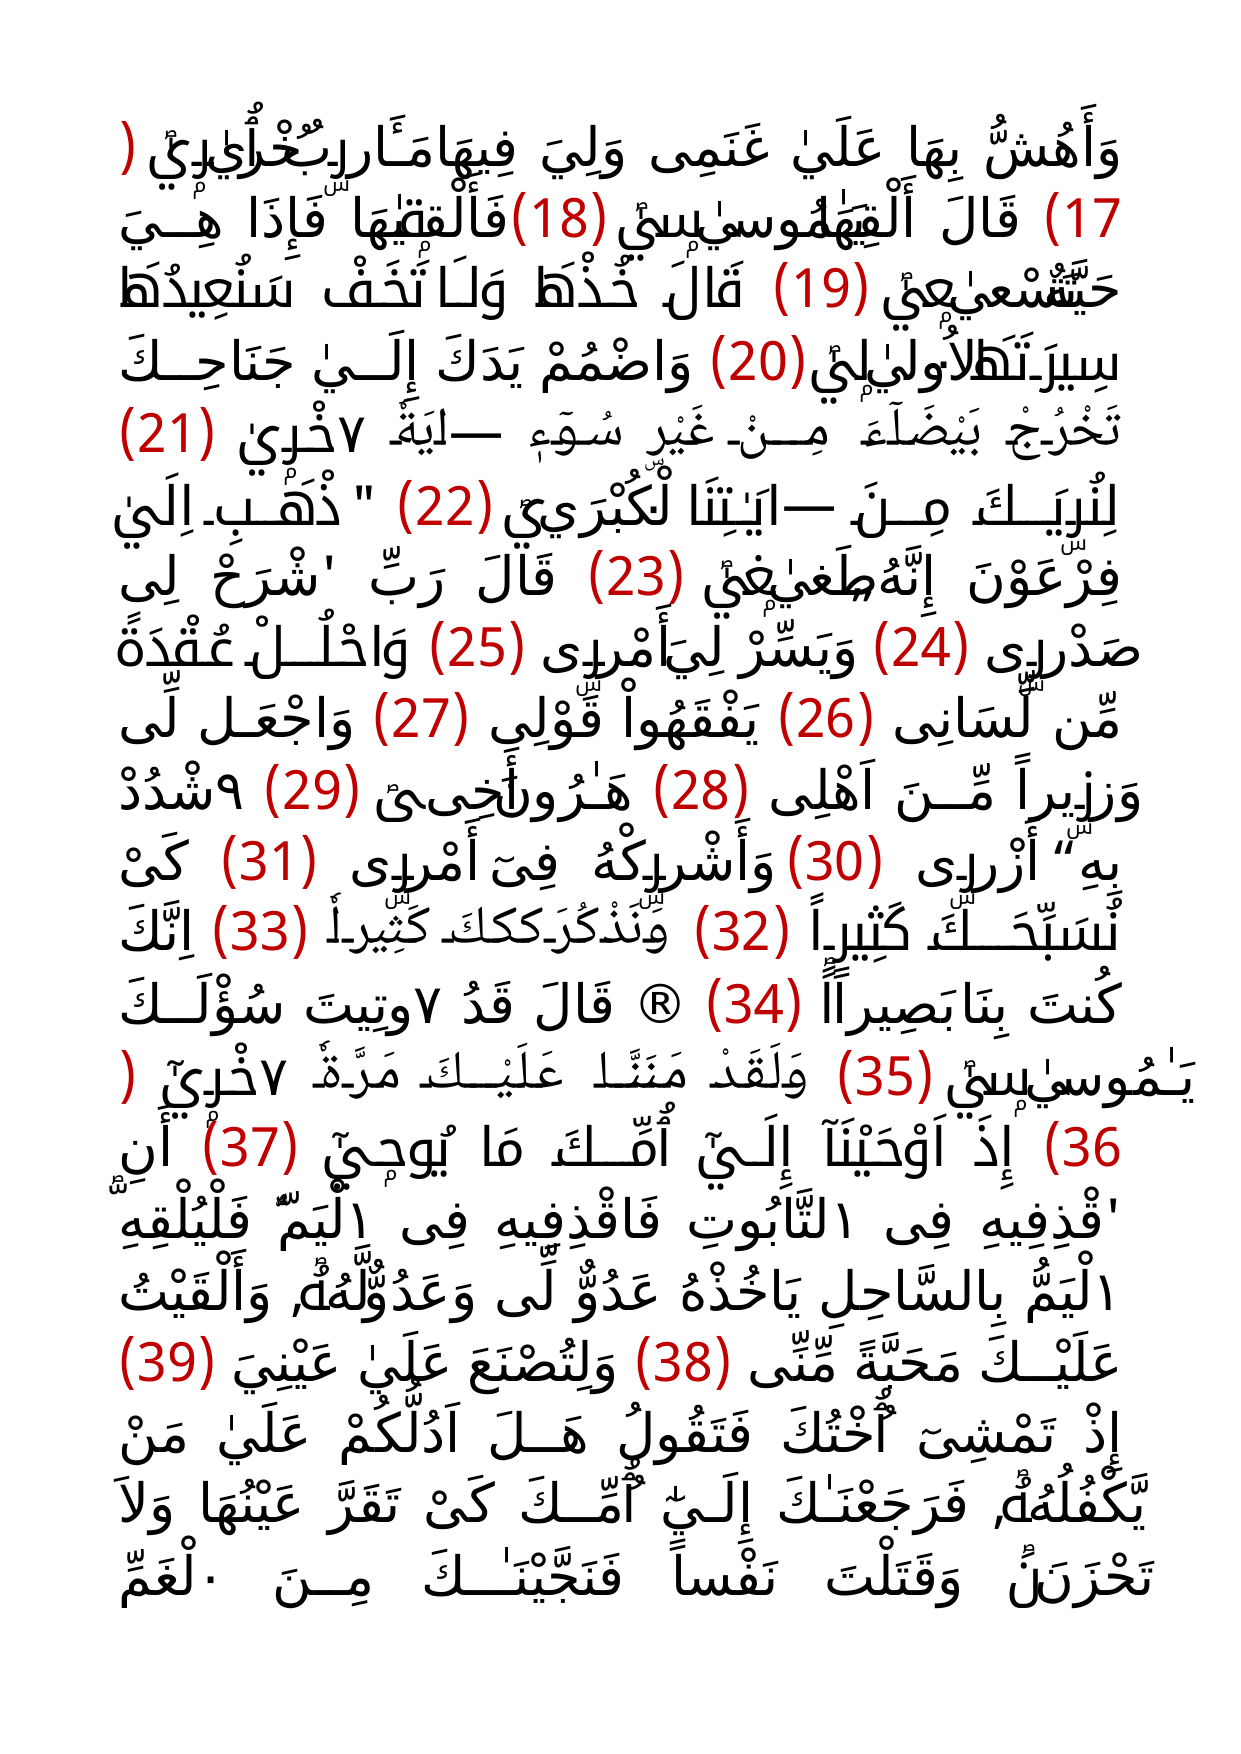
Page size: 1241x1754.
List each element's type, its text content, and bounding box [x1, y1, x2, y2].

text ¤ بِسْمِ ۱للَّهِ ۱لرَّحْمَـٰنِ ۱لرَّحِيمِ طَهۭؐ مَآ أَنزَلْنَا عَلَيْكَ ۰لْقُرْءَانَ لِتَشْقۭيٰٓ (1) إِلاَّ تَذْكِرَةً لِّمَــنْ يَّخْشۭيٰؐ (2) تَنزۣيلًا مِّمَّــنْ خَلَقَ ۰لاَرْضَ وَالسَّمَـٰوَ؛تِ ۱لْعُلَيؐ (3) ۰لرَّحْمَـٰــنُ عَلَــي ۰لْعَرْشِ 'سْتَوۭيٰؐ (4) لَهُ„ مَا فِى ۱لسَّمَـٰوَ؛تِ وَمَا فِى ۱لاَرْضِ وَمَا بَيْنَهُمَا وَمَا تَحْــتَ ۰لثَّرۭيٰؐ (5) وَإِن تَجْهَرْ بِالْقَوْلِ فَإِنَّهُ„ يَعْلَمُ ۴لسِّرَّ وَأَخْفَيؐ (6) ۰للَّهُ لآَ إِچَهَ إِلاَّ هُوَؐ لَهُ ۴لاَسْمَآءُ ۴لْحُسْنۭيٰؐ (7) وَهَلَ اَتۭيٰــكَ حَدِيــثُ مُوسۭــيٰٓ (8) إِذْ رۭءۭا نَاراً فَقَالَ لَأِهْلِهِ ۹مْكُثُوٓاْ إِنِّيَ ءَانَسْــتُ نَاراً لَّعَلِّــيَ ءَاتِيكُم مِّنْهَا بِقَبَسٖ اَوَ اَجِدُ عَلَي ۰لنّۭارۣ هُديًؐ (9) فَلَمَّآ أَتۭيٰهَا نُودِيَ يَـٰمُوسۭيٰٓ (10) إِنِّــيَ أَنَا رَبُّكَ فَاخْلَعْ نَعْلَيْــكَ إِنَّــكَ بِالْوَادِ ۱لْمُقَدَّسسسِ طُوۭيٰؐ (11) وَأَنَا "خْتَرْتُــكَ فَاسْتَمِعْ لِمَا يُوحۭيٰٓ (12) إِنَّنِــيَ أَنَا ۰للَّهُ لآَ إِچَهَ إِلٓاَّ أَنَا فَاعْبُدْنِى وَأَقِمِ ۱لصَّلَوٰةَ لِذِكْرۣيَؐ (13) إِنننَّ ۰لسَّاعَةَ ءَاتِيَة٘ اَكَادُ ٱُخْفِيهَا ڤِتُجْزۭيٰ كُلُّ نَفْسٙ بِمَا تَسْعۭيٰؐ (14) فَلاَ يَصُدَّنَّكَ عَنْهَا مَن لاَّ يُومِـنُ بِهَا وَاتَّبَعَ هَوۭيٰهُ فَتَرْدۭيٰؐ (15) وَمَا تِلْــكَ بِيَمِينِــكَ يَـٰمُوسۭيٰؐ (16) قَالَ هِــيَ عَصَايَ أَتَوَكَّؤُاْ عَلَيْهَا وَأَهُشُّ بِهَا عَلَيٰ غَنَمِى وَلِيَ فِيهَا مَـَٔارۣبُ ٱُخْرۭيٰؐ (17) قَالَ أَلْقِهَا يَـٰمُوسۭيٰؐ (18) فَأَلْقۭيٰهَا فَإِذَا هِــيَ حَيَّةٌ تَسْعۭيٰؐ (19) قَالَ خُذْهَا وَلاَ تَخَفْ سَنُعِيدُهَا سِيرَتَهَا ۰لاُولۭيٰؐ (20) وَاضْمُمْ يَدَكَ إِلَــيٰ جَنَاحِــكَ تَخْرُجْ بَيْضَآءَ مِــنْ غَيْرۣ سُوٓءٖ —ايَةٗ ۷خْرۭيٰ (21) لِنُرۣيَــكَ مِــنَ —ايَـٰتِنَا ۰لْكُبْرَيؐ (22) "ذْهَــبِ اِلَيٰ فِرْعَوْنَ إِنَّهُ„ طَغۭيٰؐ (23) قَالَ رَبِّ 'شْرَحْ لِى صَدْرۣى (24) وَيَسِّرْ لِيَ أَمْرۣى (25) وَاحْلُــلْ عُقْدَةً مِّن لِّسَانِى (26) يَفْقَهُواْ قَوْلِى (27) وَاجْعَـل لِّى وَزۣيراً مِّــنَ اَهْلِى (28) هَـٰرُونَ أَخِىؐ (29) ۹شْدُدْ بِهِ“ أَزْرۣى (30) وَأَشْرۣكْهُ فِىٓ أَمْرۣى (31) كَىْ نُسَبِّحَــكَ كَثِيراً (32) وَنَذْكُرَكككَ كَثِيراٗ (33) اِنَّكَ كُنتَ بِنَا بَصِيراًؐ (34) ® قَالَ قَدُ ۷وتِيتَ سُؤْلَــكَ يَـٰمُوسۭيٰؐ (35) وَلَقَدْ مَنَنَّـا عَلَيْــكَ مَرَّةٗ ۷خْرۭيٰٓ (36) إِذَ اَوْحَيْنَآ إِلَـيٰٓ ٱُمِّــكَ مَا يُوحۭيٰٓ (37) أَنِ 'قْذِفِيهِ فِى ۱لتَّابُوتِ فَاقْذِفِيهِ فِى ۱لْيَمﱢّؐ فَلْيُلْقِهِ ۱لْيَمُّ بِالسَّاحِلِ يَاخُذْهُ عَدُوٌّ لِّى وَعَدُوٌّ لَّهُؐ, وَأَلْقَيْتُ عَلَيْــكَ مَحَبَّةً مِّنِّى (38) وَلِتُصْنَعَ عَلَيٰ عَيْنِيَ (39) إِذْ تَمْشِىٓ ٱُخْتُكَ فَتَقُولُ هَــلَ اَدُلُّكُمْ عَلَيٰ مَنْ يَّكْفُلُهُؐ, فَرَجَعْنَـٰكَ إِلَـيٰٓ ٱُمِّــكَ كَىْ تَقَرَّ عَيْنُهَا وَلاَ تَحْزَنَؐ وَقَتَلْتَ نَفْساً فَنَجَّيْنَـٰــكَ مِــنَ ۰لْغَمِّ وَفَتَنَّـٰــكَ فُتُوناًؐ فَلَبِثْتَ سِنِينَ فِىٓ أَهْــلۣ مَدْيَنَ ثُمَّ جِيؔتَ عَلَــيٰ قَدَرٍ يَـٰمُوسۭيٰؐ (40) وَاصْطَنَعْتُــكَ لِنَفْسِيَؐ "ذْهَبَ اَنتَ وَأَخُوكَ بِـَٔايَـٰتِى وَلاَ تَنِيَا فِى ذِكْرۣيَؐ (41) "ذْهَبَآ إِلَيٰ فِرْعَوْنَ إِنَّهُ„ طَغۭيٰ (42) فَقُولاَ لَهُ„ قَوْلًا لَّيِّناً لَّعَلَّهُ„ يَتَذَكَّرُ أَوْ يَخْشۭيٰؐ (43) قَالاَ رَبَّنَآ إِنَّنَا نَخَافُ أَنْ يَّفْرُطَ عَلَيْنَآ أَوَ اَنْ يَّطْغۭيٰؐ (44) قَالَ لاَ تَخَافَآ إِنَّنِى مَعَكُمَآ أَسْمَعُ وَأَرۭيٰؐ (45) فَاتِيَـٰهُ فَقُولآَ إِنَّا رَسُولاَ رَبِّكَ فَأَرْسِــلْ مَعَنَا بَنِىٓ إِسْرَآءِيلَ وَلاَ تُعَذِّبْهُمْ قَدْ جِيؔنَـٰــكَ بِـَٔايَةٍ مِّن رَّبِّــكَؐ وَالسَّچَمُ عَلَيٰ مَنِ 'تَّبَعَ ۰لْهُدۭيٰٓؐ (46) إِنَّا قَدُ ۷وحِيَ إِلَيْنَآ أَنَّ ۰لْعَذَابَ عَلَيٰ مَن كَذَّبَ وَتَوَلّۭيٰؐ (47) قَالَ فَمَن رَّبُّكُمَا يَـٰمُوسۭيٰؐ (48) قَالَ رَبُّنَا ۰ﻟـذِىٓ أَعْطۭــيٰ كُــلَّ شَيْءٖ خَلْقَهُ„ ثُمَّ هَدۭيٰؐ (49) قَالَ فَمَا بَالُ ۴لْقُرُونِ ۱لاُولۭيٰؐ (50) قَالَ عِلْمُهَا عِندَ رَبِّى فِى كِتَـٰبٍؐ لاَّ يَضِلُّ رَبِّى وَلاَ يَنسَيؐ (51) ۰ﻟ﮲ جَعَــلَ لَكُمُ ۴لاَرْضضضَ مِهَـٰداً وَسَلَــكَ لَكُمْ فِيهَا سُبُلًا وَأَنزَلَ مِــنَ ۰لسَّمَآءِ مَآءًؐ فَأَخْرَجْنَا بِهِ“ أَزْوَ؛جاً مِّن نَّبَاتٍ شَتّۭيٰؐ (52) كُلُواْ وَارْعَوَاْ اَنْعَـٰمَكُمُؐ; إِنَّ فِى ذَ؛لِــكَ ءَلاَيَـٰتٍ لُءِّوْلِى ۱لنُّهۭيٰؐ (53) © مِنْهَا خَلَقْنَـٰكُمْ وَفِيهَا نُعِيدُكُمْ وَمِنْهَا نُخْرۣجُكُمْ تَارَةٗ ۷خْرۭيٰؐ (54) وَلَقَدَ اَرَيْنَـٰهُ ءَايَـٰتِنَا كُلَّهَا فَكَذَّبَ وَأَبۭيٰؐ (55) قَالَ أَجِيؔتَنَا ڤِتُخْرۣجَنَا مِنَ اَرْضِنَا بِسِحْرۣكككَ يَـٰمُوسۭيٰ (56) فَلَنَاتِيَنَّــكَ بِسِحْرٍ مِّثْلِهِؐ” فَاجْعَلْ بَيْنَنَا وَبَيْنَــكَ مَوْعِداً لاَّ نُخْلِفُهُ„ نَحْنُ وَلآَ أَنــتَ مَكَاناً سِويًؐ (57) قَالَ مَوْعِدُكُمْ يَوْمُ ۴لزّۣينَةِ وَأَنْ يُّحْشَرَ ۰لنَّاسسسُ ضُحيًؐ (58) فَتَوَلّۭيٰ فِرْعَوْنُ فَجَمَعَ كَيْدَهُ„ ثُمَّ أَتۭيٰؐ (59) قَالللَ لَهُم مُّوسۭيٰ وَيْلَكُمْ لاَ تَفْتَرُواْ عَلَــي ۰للَّهِ كَذِباً فَيَسْحَتَكُم بِعَذَابٍؐ وَقَدْ خَابَ مَنِ 'فْتَرۭيٰؐ (60) فَتَنَـٰزَعُوٓاْ أَمْرَهُم بَيْنَهُمْ وَأَسَرُّواْ ۴ڤنَّجْوۭيٰؐ (61) قَالُوٓاْ إِنَّ هَـٰذَ؛نِ ڤَسَـٰحِرَ؛نِ يُرۣيدَ؛نِ أَنْ يُّخْرۣجَـٰكُم مِّنَ اَرْضِكُم بِسِحْرۣهِمَا وَيَذْهَبَا بِطَرۣيقَتِكُمُ ۴لْمُثْلۭيٰؐ (62) فَأَجْمِعُواْ كَيْدَكُمْ ثُمَّ "يتُواْ صَفّاًؐ وَقَدَ اَفْلَحَ ۰لْيَوْمَ مَنِ 'سْتَعْلۭيٰؐ (63) قَالُواْ يَـٰمُوسۭيٰٓ إِمَّآ أَن تُلْقِيَ وَإِمَّآ أَن نَّكُونَ أَوَّلَ مَــنَ اَلْقۭيٰؐ (64) قَالَ بَــلَ اَلْقُواْؐ فَإِذَا حِبَالُهُمْ وَعِصِيُّهُمْ يُخَيَّلُ إِلَيْهِ مِن سِحْرۣهِمُ; أَنَّهَا تَسْعۭيٰؐ (65) فَأَوْجَسَ فِى نَفْسِهِ” خِيفَةً مُّوسۭيٰؐ (66) قُلْنَا لاَ تَخَفِ اِنَّــكَ أَنــتَ ۰لاَعْلۭيٰؐ (67) وَأَلْقِ مَا فِى يَمِينِــكَ تَلَقَّفْ مَا صَنَعُوٓاْؐ إِنَّمَا صَنَعُواْ كَيْدُ سَـٰحِرٍؐ وَلاَ يُفْلِحُ ۴لسَّاحِرُ حَيْثُ أَتۭيٰؐ (68) فَٱُلْقِــيَ ۰ڤسَّحَرَةُ سُجَّداًؐ قَالُوٓاْ ءَامَنَّا بِرَبِّ هَـٰرُونَ وَمُوسۭيٰؐ (69) قَالَ ءَا۬؛مَنتُمْ لَهُ„ قَبْـلَ أَنَ —اذَنَ لَكُمُ; إِنَّهُ,لَكَبِيرُكُمُ ۴ﻟ﮲ عَلَّمَكُمُ ۴ڤسِّحْرَؐ فَلُءَقَطِّعَنَّ أَيْدِيَكُمْ وَأَرْجُلَكُم مِّنْ خِچَفٍ وَلُءَصَلِّبَنَّكُمْ فِى جُذُوعِ ۱ڤنَّخْلِ وَلَتَعْلَمُنَّ أَيُّنَآ أَشَدُّ عَذَاباً وَأَبْقۭيٰؐ (70) ® قَالُواْ لَن نُّوثِرَكككَ عَلَــيٰ مَا جَآءَنَا مِــنَ ۰لْبَيِّنَـٰــتِ وَاﻟ﮲ فَطَرَنَاؐ فَاقْــضِ مَآ أَنتَ قَاضضضٖؐ اِنَّمَا تَقْضِى هَـٰذِهِ ۱لْحَيَوٰةَ ۰لدُّنْيۭآؐ (71) إِنَّـآ ءَامَنَّا بِرَبِّنَا لِيَغْفِرَ لَنَا خَطَـٰيۭـٰنَا وَمَآ أَكْرَهْتَنَا عَلَيْهِ مِــنَ ۰ڤسِّحْرۣؐ وَاللَّهُ خَيْرٌ وَأَبْقۭيٰٓؐ (72) إِنَّهُ„ مَنْ يَّاتِ رَبَّهُ„ مُجْرۣماً فَإِنَّ لَهُ„ جَهَنَّمَ لاَ يَمُوتُ فِيهَا وَلاَ يَحْيۭيٰؐ (73) وَمَنْ يَّاتِهِ” مُومِناً قَدْ عَمِــلَ ۰ڤصَّـٰڤِحَـٰتِ فَٱُوْلَئِــكَ لَهُمُ ۴لدَّرَجَـٰــتُ ۴لْعُلۭيٰؐ (74) جَنَّـٰــتُ عَدْنٍ تَجْرۣى مِــن تَحْتِهَا ۰لاَنْهَـٰرُ خَـٰلِدِينَ فِيهَاؐ وَذَ؛لِــكَ جَزَآءُ مَن تَزَكّۭيٰؐ (75) وَلَقَدَ اَوْحَيْنَآ إِلَيٰ مُوسۭيٰٓ أَنِ 'سْرۣ بِعِبَادِى فَاضْرۣبْ لَهُمْ طَرۣيقاً فِى ۱ڤْبَحْرۣ يَبَساً لاَّ تَخَــٰــفُ دَرَكاً وَلاَ تَخْشۭيٰؐ (76) فَأَتْبَعَهُمْ فِرْعَوْنُ بِجُنُودِهِ” فَغَشِيَهُم مِّنَ ۰لْيَمِّ مَا غَشِيَهُمْؐ وَأَضَلَّ فِرْعَوْنُ قَوْمَهُ„ وَمَا هَدۭيٰؐ (77) يَـٰبَنِىٓ إِسْرَآءِيــلَ قَدَ اَنجَيْنَـٰكُم مِّــنْ عَدُوّۣكُمْ وَوَ؛عَدْنَـٰكُمْ جَانِبَ ۰لطُّورۣ ۱لاَيْمَنَ وَنَزَّلْنَا عَلَيْكُمُ ۴لْمَنَّ وَالسَّلْوۭيٰؐ (78) كُلُواْ مِــن طَيِّبَـٰتِ مَا رَزَقْنَـٰكُمْ وَلاَ تَطْغَوْاْ فِيهِ فَيَحِلَّ عَلَيْكُمْ غَضَبِىؐ وَمَــنْ يَّحْلِــلْ عَلَيْهِ غَضَبِى فَقَدْ هَوۭيٰؐ (79) وَإِنِّى لَغَفَّارٌ لِّمَــن تَابَ وَءَامَنَ وَعَمِــلَ صَـٰڤِحاً ثُمَّ "هْتَدۭيٰؐ (80) ¥ وَمَآ أَعْجَلَــكَ عَن قَوْمِــكَ يَـٰمُوسۭيٰؐ (81) قَالَ هُمُ; ٱُوْلآَءِ عَلَيٰٓ أَثَرۣى وَعَجِلْتُ إِلَيْــكَ رَبِّ لِتَرْضۭيٰؐ (82) قَالَ فَإِنَّا قَدْ فَتَنَّا قَوْمَــكَ مِـنۢ بَعْدِكَ وَأَضَلَّهُمُ ۴لسَّامِرۣيُّؐ (83) فَرَجَعَ مُوسۭيٰٓ إِلَيٰ قَوْمِهِ” غَضْبَـٰنَ أَسِفاًؐ قَالَ يَـٰقَوْمِ أَلَمْ يَعِدْكُمْ رَبُّكُمْ وَعْداٗ حَسَناٗؐ (84) اَفَطَالَ عَلَيْكُمُ ۴لْعَهْدُ أَمَ اَرَدتُّمُ; أَنْ يَّحِــلَّ عَلَيْكُمْ غَضَبٌ مِّن رَّبِّكُمْ فَأَخْلَفْتُم مَّوْعِدِىؐ (85) قَالُواْ مَآ أَخْلَفْنَا مَوْعِدَكككَ بِمَلْكِنَا وَچَكِنَّا حُمِّلْنَآ أَوْزَاراً مِّن زۣينَةِ ۱لْقَوْمِ فَقَذَفْنَـٰهَا فَكَذَ؛لِــكَ أَلْقَــي ۰لسَّامِرۣيُّؐ فَأَخْرَجَ لَهُمْ عِجْلًا جَسَداً لَّهُ„ خُوَارٌ فَقَالُواْ هَـٰذَآ إِچَهُكُمْ وَإِچَهُ مُوسۭــيٰ فَنَسِيَؐ (86) أَفَلاَ يَرَوْنَ أَلاَّ يَرْجِعُ إِلَيْهِمْ قَوْلًا (87) وَلاَ يَمْلِكُ لَهُمْ ضَرّاً وَلاَ نَفْعاًؐ (88) وَلَقَدْ قَالَ لَهُمْ هَـٰرُونُ مِــن قَبْلُ يَـٰقَوْمِ إِنَّمَا فُتِنتُم بِهِؐ” وَإِنَّ رَبَّكُمُ ۴لرَّحْمَـٰنُ فَاتَّبِعُونِى وَأَطِيعُوٓاْ أَمْرۣىؐ (89) قَالُواْ لَن نَّبْرَحَ عَلَيْهِ عَـٰكِفِيــنَ حَتَّيٰ يَرْجِعَ إِلَيْنَا مُوسۭيٰؐ (90) قَالَ يَـٰهَـٰرُونُ مَا مَنَعَــكَ إِذْ رَأَيْتَهُمْ ضَلُّوٓاْ أَلاَّ تَتَّبِعَــنۣ“ أَفَعَصَيْتَ أَمْرۣىؐ (91) قَالَ يَبْنَؤُمَّ لاَ تَاخُذْ بِڤِحْيَتِى وَلاَ بِرَأْسِيَ إِنِّى خَشِيــتُ أَن تَقُولَ فَرَّقْتَ بَيْنَ بَنِىٓ إِسْرَآءِيلَ وَلَمْ تَرْقُبْ قَوْلِىؐ (92) قَالَ فَمَا خَطْبُــكَ يَـٰسَـٰمِرۣيُّؐ (93) قَالَ بَصُرْتُ بِمَا لَمْ يَبْصُرُواْ بِهِ” فَقَبَضْتُ قَبْضَةً مِّنَ اَثَرۣ ۱لرَّسُولِ فَنَبَذْتُهَا وَكَذَ؛لِــكَ سَوَّلَتْ لِى نَفْسِىؐ (94) ® قَالَ فَاذْهَبْ فَإِنَّ لَكَ فِى ۱لْحَيَوٰةِ أَن تَقُولَ لاَ مِسَاسَؐ وَإِنَّ لَــكَ مَوْعِداً لَّــن تُخْلَفَهُؐ, وَانظُرۣ اِلَيٰٓ إِچَهِــكَ ۰ﻟ﮲ ظَلْتَ عَلَيْهِ عَاكِفاً ڤَّنُحَرّۣقَنَّهُ„ ثُمَّ لَنَنسِفَنَّهُ„ فِى ۱لْيَمِّ نَسْفاٗؐ (95) اِنَّمَآ إِچَهُكُمُ ۴للَّهُ ۴ﻟ﮲ لآَ إِچَهَ إِلاَّ هُوَؐ وَسِعَ كُلَّ شَيْءٖ عِلْماًؐ (96) كَذَ؛لِــكَ نَقُــصُّ عَلَيْــكَ مِــنَ اَنۢبَآءِ مَا قَدْ سَبَقَؐ وَقَدَ —اتَيْنَـٰــكَ مِــن لَّدُنَّا ذِكْراًؐ (97) مَّــنَ اَعْرَضضضَ عَنْهُ فَإِنَّهُ„ يَحْمِلُ يَوْمَ ۰لْقِيَـٰمَةِ وۣزْراٗ (98) خَـٰلِدِينَ فِيهِؐ وَسَآءَ لَهُمْ يَوْمَ ۰لْقِيَـٰمَةِ حِمْلًؐا (99) يَوْمَ يُنفَخُ فِى ۱لصُّورۣ وَنَحْشُرُ ۴ڤْمُجْرۣمِينَ يَوْمَئِذٍ زُرْقاً (100) يَتَخَـٰفَتُونَ بَيْنَهُمُ; إِن لَّبِثْتُمُ; إِلاَّ عَشْراًؐ (101) نَّحْــنُ أَعْلَمُ بِمَا يَقُولُونَ إِذْ يَقُولُ أَمْثَلُهُمْ طَرۣيقَةٗ اِن لَّبِثْتُمُ; إِلاَّ يَوْماًؐ (102) وَيَسْـَٔلُونَكَ عَنِ ۱لْجِبَالِ فَقُلْ يَنسِفُهَا رَبِّى نَسْفاً (103) فَيَذَرُهَا قَاعاً صَفْصَفاً لاَّ تَرۭيٰ فِيهَا عِوَجاً وَلآَ أَمْتاًؐ (104) يَوْمَئِذٍ يَتَّبِعُونَ ۰لدَّاعِــيَ لاَ عِوَجَ لَهُؐ, وَخَشَعَــتِ ۱لاَصْوَاتُ لِلرَّحْمَـٰنِ فَلاَ تَسْمَعُ إِلاَّ هَمْساًؐ (105) يَوْمَئِذٍ لاَّ تَنفَعُ ۴لشَّفَـٰعَةُ إِلاَّ مَنَ اَذِنَ لَهُ ۴لرَّحْمَـٰنُ وَرَضِــيَ لَهُ„ قَوْلًؐا (106) يَعْلَمُ مَا بَيْنَ أَيْدِيهِمْ وَمَا خَلْفَهُمْ وَلاَ يُحِيطُونَ بِهِ” عِلْماًؐ (107) © وَعَنَــتِ ۱لْوُجُوهُ ڤِڤْحَــيّۣ ۱لْقَيُّومِؐ وَقَدْ خَابَ مَــنْ حَمَــلَ ظُلْماًؐ (108) وَمَنْ يَّعْمَلْ مِــنَ ۰ڤصَّـٰڤِحَـٰتِ وَهُوَ مُومِنٌ فَلاَ يَخَافُ ظُلْماً وَلاَ هَضْماًؐ (109) وَكَذَ؛لِــكَ أَنزَلْنَـٰهُ قُرْءَاناٗ عَرَبِيّاً وَصَرَّفْنَا فِيهِ مِنَ ۰لْوَعِيدِ لَعَلَّهُمْ يَتَّقُونَ أَوْ يُحْدِثُ لَهُمْ ذِكْراًؐ (110) فَتَعَـٰلَــي ۰للَّهُ ۴لْمَلِــكُ ۴لْحَقُّؐ وَلاَ تَعْجَلْ بِالْقُرْءَانِ مِــن قَبْلِ أَنْ يُّقْضۭيٰٓ إِلَيْــكَ وَحْيُهُؐ, وَقُل رَّبِّ زۣدْنِى عِلْماًؐ (111) وَلَقَدْ عَهِدْنَآ إِلَيٰٓ ءَادَمَ مِــن قَبْلُ فَنَسِيَ وَلَمْ نَجِدْ لَهُ„ عَزْماًؐ (112) وَإِذْ قُلْنَا لِلْمَلَئِكَةِ ۹سْجُدُواْ ءَلِادَمَ فَسَجَدُوٓاْؐ إِلٓاَّ إِبْلِيسَ أَبۭيٰؐ (113) فَقُلْنَا يَـٰٓــَٔادَمُ إِنَّ هَـٰذَا عَدُوٌّ لَّــكَ وَلِزَوْجِــكَ فَلاَ يُخْرۣجَنَّكُمَا مِــنَ ۰لْجَنَّةِ فَتَشْقۭيٰٓؐ (114) إِنَّ لَــكَ أَلاَّ تَجُوعَ فِيهَا وَلاَ تَعْرۭيٰؐ (115) وَإِنَّــكَ لاَ تَظْمَؤُاْ فِيهَا وَلاَ تَضْحۭيٰؐ (116) فَوَسْوَسَ إِلَيْهِ ۱لشَّيْطَـٰــنُؐ قَالَ يَـٰٓــَٔادَمُ هَــلَ اَدُلُّــكَ عَلَــيٰ شَجَرَةِ ۱لْخُلْدِ وَمُلْــكٍ لاَّ يَبْلۭيٰؐ (117) فَأَكَلاَ مِنْهَا فَبَدَتتتْ لَهُمَا سَوْءَ؛تُهُمَا وَطَفِقَا يَخْصِفَـٰــنۣ عَلَيْهِمَا مِنْ وَّرَقِ ۱لْجَنَّةِؐ وَعَصۭــيٰٓ ءَادَمُ رَبَّهُ„ فَغَوۭيٰؐ (118) ثُمَّ "جْتَبۭـٰهُ رَبُّهُ„ فَتَابَ عَلَيْهِ وَهَدۭيٰؐ (119) قَالَ "هْبِطَا مِنْهَا جَمِيعاٚؐ بَعْضُكُمْ لِبَعْــضٖ عَدُوٌّؐ فَإِمَّا يَاتِيَنَّكُم مِّنِّى هُديً (120) فَمَنِ 'تَّبَعَ هُدۭايَ فَلاَ يَضِلُّ وَلاَ يَشْقۭيٰؐ (121) وَمَــنَ اَعْرَضضضَ عَن ذِكْرۣى فَإِنَّ لَهُ„ مَعِيشَةً ضَنكاً وَنَحْشُرُهُ„ يَوْمَ ۰لْقِيَـٰمَةِ أَعْمۭيٰؐ (122) قَالَ رَبِّ لِمَ حَشَرْتَنِــيَ أَعْمۭيٰ وَقَدْ كُنتُ بَصِيراًؐ (123) ® قَالَ كَذَ؛لِــكَ أَتَتْــكَ ءَايَـٰتُنَا فَنَسِيتَهَاؐ وَكَذَ؛لِــكَ ۰لْيَوْمَ تُنسۭيٰؐ (124) وَكَذَ؛لِــكَ نَجْزۣى مَــنَ اَسْرَفَ وَلَمْ يُومِـنۢ بِـَٔايَـٰتِ رَبِّهِؐ” وَلَعَذَابُ ۴لاَخِرَةِ أَشَدُّ وَأَبْقۭيٰٓؐ (125) أَفَلَمْ يَهْدِ لَهُمْ كَمَ اَهْلَكْنَا قَبْلَهُم مِّــنَ ۰لْقُرُونِ يَمْشُونَ فِى مَسَـٰكِنِهِمُؐ; إِنَّ فِى ذَ؛لِــكَ ءَلاَيَـٰــتٍ لُءِّوْلِى ۱لنُّهۭيٰؐ (126) وَلَوْلاَ كَلِمَةٌ سَبَقَــتْ مِن رَّبِّكَ لَكَانَ لِزَاماً وَأَجَــلٌ مُّسَمّيًؐ (127) فَاصْبِرْ عَلَــيٰ مَا يَقُولُونَؐ وَسَبِّحْ بِحَمْدِ رَبِّــكَ قَبْــلَ طُلُوعِ ۱لشَّمْسِ وَقَبْلَ غُرُوبِهَاؐ وَمِنَ —انَآءِىْ ۱ليْـلِ فَسَبِّحْ وَأَطْرَافَ ۰لنَّهۭارۣ لَعَلَّكَ تَرْضۭيٰؐ (128) وَلاَ تَمُدَّنَّ عَيْنَيْــكَ إِلَــيٰ مَا مَتَّعْنَا بِهِ“ أَزْوَ؛جاً مِّنْهُمْ زَهْرَةَ ۰لْحَيَوٰةِ ۱لدُّنْيۭا (129) لِنَفْتِنَهُمْ فِيهِؐ وَرۣزْقُ رَبِّــكَ خَيْرٌ وَأَبْقۭيٰؐ (130) وَامُرَ اَهْلَــكَ بِالصَّلَوٰةِ وَاصْطَبِرْ عَلَيْهَاؐ لاَ نَسْـَٔلُــكَ رۣزْقاًؐ نَّحْنُ نَرْزُقُكَؐ وَالْعَـٰقِبَةُ لِلتَّقْوۭيٰؐ (131) وَقَالُواْ لَوْلاَ يَاتِينَا بِـَٔايَةٍ مِّن رَّبِّهِؐ“ أَوَلَمْ تَاتِهِم بَيِّنَةُ مَا فِى ۱ڤصُّحُفِ ۱لاُولۭيٰؐ (132) وَلَوَ اَنَّـآ أَهْلَكْنَـٰهُم بِعَذَابٍ مِّــن قَبْلِهِ” لَقَالُواْ رَبَّنَا لَوْلآَ أَرْسَلْــتَ إِلَيْنَا رَسُولًا فَنَتَّبِعَ ءَايَـٰتِكَ مِــن قَبْلِ أَن نَّذِلَّ وَنَخْزۭيٰؐ (133) قُــلْ كُلٌّ مُّتَرَبِّـصٌ فَتَرَبَّصُواْؐ فَسَتَعْلَمُونَ مَــنَ اَصْحَـٰبُ ۴لصِّرَ؛طِ ۱لسَّوۣيِّ وَمَـنِ 'هْتَدَي (134) [118, 118, 1122, 1617]
